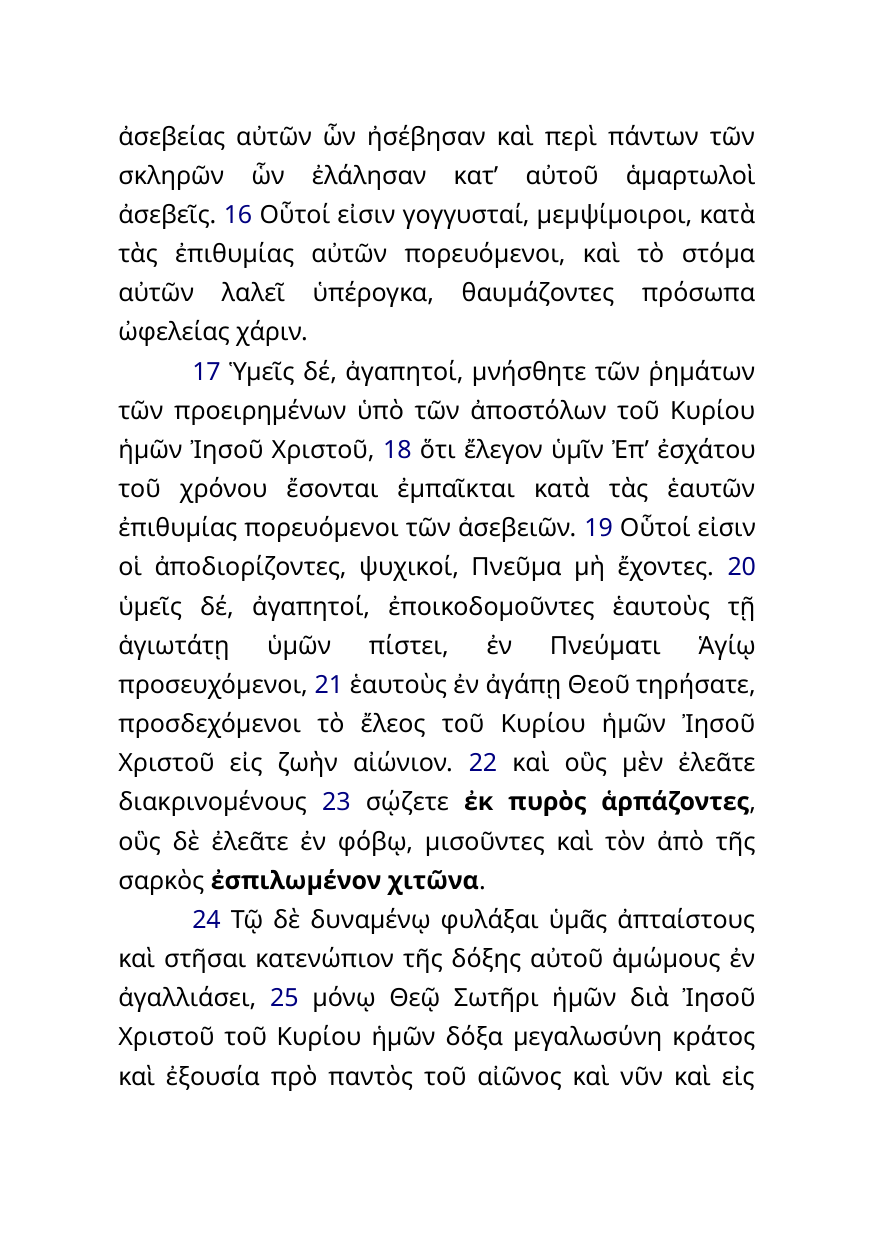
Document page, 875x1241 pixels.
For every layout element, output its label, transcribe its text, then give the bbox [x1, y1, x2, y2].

text 17 Ὑμεῖς δέ, ἀγαπητοί, μνήσθητε τῶν ῥημάτων τῶν προειρημένων ὑπὸ τῶν ἀποστόλων τοῦ Κυρίου ἡμῶν Ἰησοῦ Χριστοῦ, 18 ὅτι ἔλεγον ὑμῖν Ἐπ’ ἐσχάτου τοῦ χρόνου ἔσονται ἐμπαῖκται κατὰ τὰς ἑαυτῶν ἐπιθυμίας πορευόμενοι τῶν ἀσεβειῶν. 19 Οὗτοί εἰσιν οἱ ἀποδιορίζοντες, ψυχικοί, Πνεῦμα μὴ ἔχοντες. 20 ὑμεῖς δέ, ἀγαπητοί, ἐποικοδομοῦντες ἑαυτοὺς τῇ ἁγιωτάτῃ ὑμῶν πίστει, ἐν Πνεύματι Ἁγίῳ προσευχόμενοι, 21 ἑαυτοὺς ἐν ἀγάπῃ Θεοῦ τηρήσατε, προσδεχόμενοι τὸ ἔλεος τοῦ Κυρίου ἡμῶν Ἰησοῦ Χριστοῦ εἰς ζωὴν αἰώνιον. 22 καὶ οὓς μὲν ἐλεᾶτε διακρινομένους 23 σῴζετε ἐκ πυρὸς ἁρπάζοντες, οὓς δὲ ἐλεᾶτε ἐν φόβῳ, μισοῦντες καὶ τὸν ἀπὸ τῆς σαρκὸς ἐσπιλωμένον χιτῶνα. [118, 353, 756, 896]
text 24 Τῷ δὲ δυναμένῳ φυλάξαι ὑμᾶς ἀπταίστους καὶ στῆσαι κατενώπιον τῆς δόξης αὐτοῦ ἀμώμους ἐν ἀγαλλιάσει, 25 μόνῳ Θεῷ Σωτῆρι ἡμῶν διὰ Ἰησοῦ Χριστοῦ τοῦ Κυρίου ἡμῶν δόξα μεγαλωσύνη κράτος καὶ ἐξουσία πρὸ παντὸς τοῦ αἰῶνος καὶ νῦν καὶ εἰς [118, 901, 756, 1092]
text ἀσεβείας αὐτῶν ὧν ἠσέβησαν καὶ περὶ πάντων τῶν σκληρῶν ὧν ἐλάλησαν κατ’ αὐτοῦ ἁμαρτωλοὶ ἀσεβεῖς. 16 Οὗτοί εἰσιν γογγυσταί, μεμψίμοιροι, κατὰ τὰς ἐπιθυμίας αὐτῶν πορευόμενοι, καὶ τὸ στόμα αὐτῶν λαλεῖ ὑπέρογκα, θαυμάζοντες πρόσωπα ὠφελείας χάριν. [118, 118, 756, 348]
